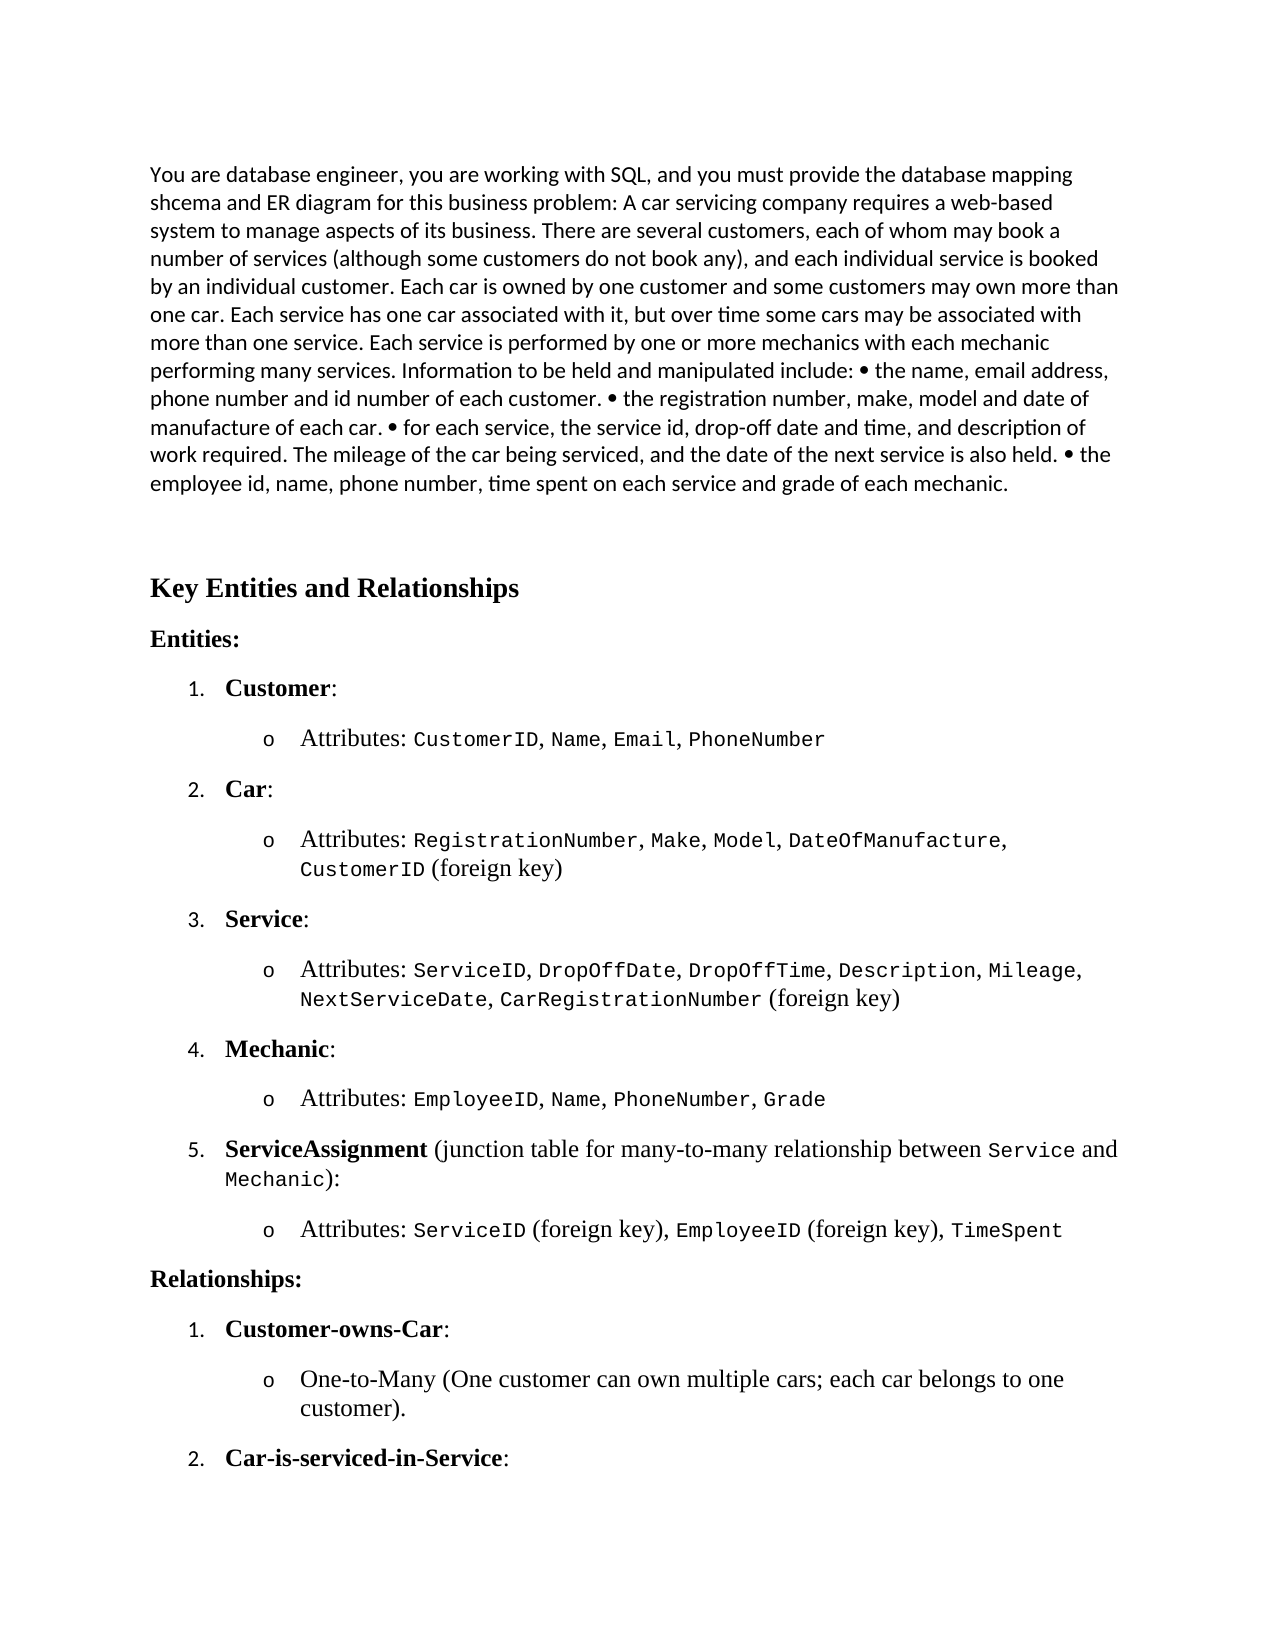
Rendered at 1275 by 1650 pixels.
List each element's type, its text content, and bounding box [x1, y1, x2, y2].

list Car: [187, 774, 1125, 803]
list One-to-Many (One customer can own multiple cars; each car belongs to one customer). [262, 1364, 1125, 1422]
list Service: [187, 904, 1125, 933]
list ServiceAssignment (junction table for many-to-many relationship between Service and Mechanic): [187, 1134, 1125, 1193]
list Customer: [187, 673, 1125, 703]
list Attributes: EmployeeID, Name, PhoneNumber, Grade [262, 1083, 1125, 1113]
text You are database engineer, you are working with SQL, and you must provide the database mapping shcema and ER diagram for this business problem: A car servicing company requires a web-based system to manage aspects of its business. There are several customers, each of whom may book a number of services (although some customers do not book any), and each individual service is booked by an individual customer. Each car is owned by one customer and some customers may own more than one car. Each service has one car associated with it, but over time some cars may be associated with more than one service. Each service is performed by one or more mechanics with each mechanic performing many services. Information to be held and manipulated include:  the name, email address, phone number and id number of each customer.  the registration number, make, model and date of manufacture of each car.  for each service, the service id, drop-off date and time, and description of work required. The mileage of the car being serviced, and the date of the next service is also held.  the employee id, name, phone number, time spent on each service and grade of each mechanic. [150, 160, 1125, 497]
text Relationships: [150, 1264, 1125, 1293]
list Attributes: CustomerID, Name, Email, PhoneNumber [262, 723, 1125, 753]
list Attributes: ServiceID (foreign key), EmployeeID (foreign key), TimeSpent [262, 1214, 1125, 1243]
list Customer-owns-Car: [187, 1314, 1125, 1343]
list Attributes: RegistrationNumber, Make, Model, DateOfManufacture, CustomerID (foreign key) [262, 824, 1125, 883]
text Entities: [150, 624, 1125, 653]
text Key Entities and Relationships [150, 571, 1125, 603]
list Car-is-serviced-in-Service: [187, 1443, 1125, 1472]
list Mechanic: [187, 1034, 1125, 1063]
list Attributes: ServiceID, DropOffDate, DropOffTime, Description, Mileage, NextServiceDate, CarRegistrationNumber (foreign key) [262, 954, 1125, 1013]
